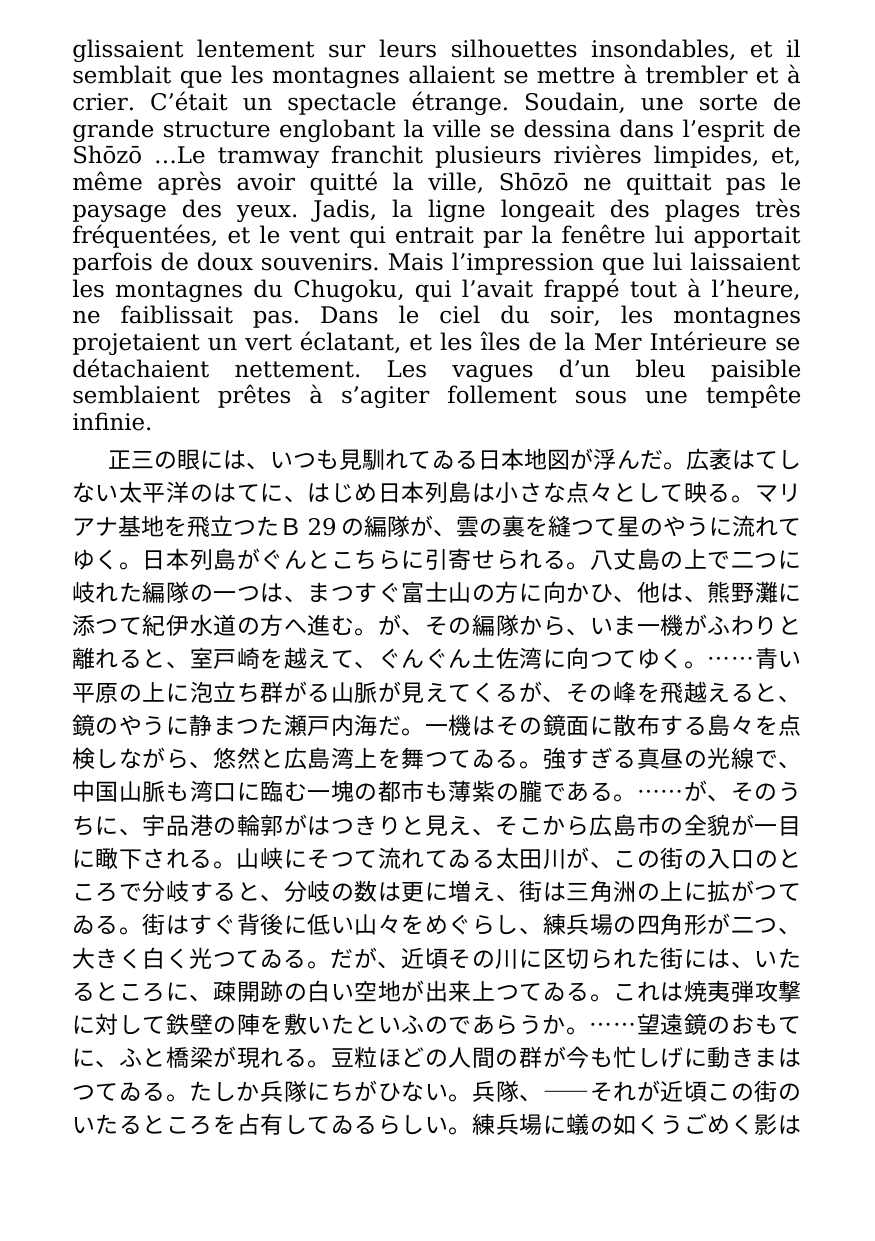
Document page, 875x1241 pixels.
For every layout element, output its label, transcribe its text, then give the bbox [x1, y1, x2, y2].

text glissaient lentement sur leurs silhouettes insondables, et il semblait que les montagnes allaient se mettre à trembler et à crier. C’était un spectacle étrange. Soudain, une sorte de grande structure englobant la ville se dessina dans l’esprit de Shōzō …Le tramway franchit plusieurs rivières limpides, et, même après avoir quitté la ville, Shōzō ne quittait pas le paysage des yeux. Jadis, la ligne longeait des plages très fréquentées, et le vent qui entrait par la fenêtre lui apportait parfois de doux souvenirs. Mais l’impression que lui laissaient les montagnes du Chugoku, qui l’avait frappé tout à l’heure, ne faiblissait pas. Dans le ciel du soir, les montagnes projetaient un vert éclatant, et les îles de la Mer Intérieure se détachaient nettement. Les vagues d’un bleu paisible semblaient prêtes à s’agiter follement sous une tempête infinie. [72, 36, 802, 436]
text 正三の眼には、いつも見馴れてゐる日本地図が浮んだ。広袤はてしない太平洋のはてに、はじめ日本列島は小さな点々として映る。マリアナ基地を飛立つたＢ29の編隊が、雲の裏を縫つて星のやうに流れてゆく。日本列島がぐんとこちらに引寄せられる。八丈島の上で二つに岐れた編隊の一つは、まつすぐ富士山の方に向かひ、他は、熊野灘に添つて紀伊水道の方へ進む。が、その編隊から、いま一機がふわりと離れると、室戸崎を越えて、ぐんぐん土佐湾に向つてゆく。……青い平原の上に泡立ち群がる山脈が見えてくるが、その峰を飛越えると、鏡のやうに静まつた瀬戸内海だ。一機はその鏡面に散布する島々を点検しながら、悠然と広島湾上を舞つてゐる。強すぎる真昼の光線で、中国山脈も湾口に臨む一塊の都市も薄紫の朧である。……が、そのうちに、宇品港の輪郭がはつきりと見え、そこから広島市の全貌が一目に瞰下される。山峡にそつて流れてゐる太田川が、この街の入口のところで分岐すると、分岐の数は更に増え、街は三角洲の上に拡がつてゐる。街はすぐ背後に低い山々をめぐらし、練兵場の四角形が二つ、大きく白く光つてゐる。だが、近頃その川に区切られた街には、いたるところに、疎開跡の白い空地が出来上つてゐる。これは焼夷弾攻撃に対して鉄壁の陣を敷いたといふのであらうか。……望遠鏡のおもてに、ふと橋梁が現れる。豆粒ほどの人間の群が今も忙しげに動きまはつてゐる。たしか兵隊にちがひない。兵隊、――それが近頃この街のいたるところを占有してゐるらしい。練兵場に蟻の如くうごめく影は [72, 442, 802, 1140]
